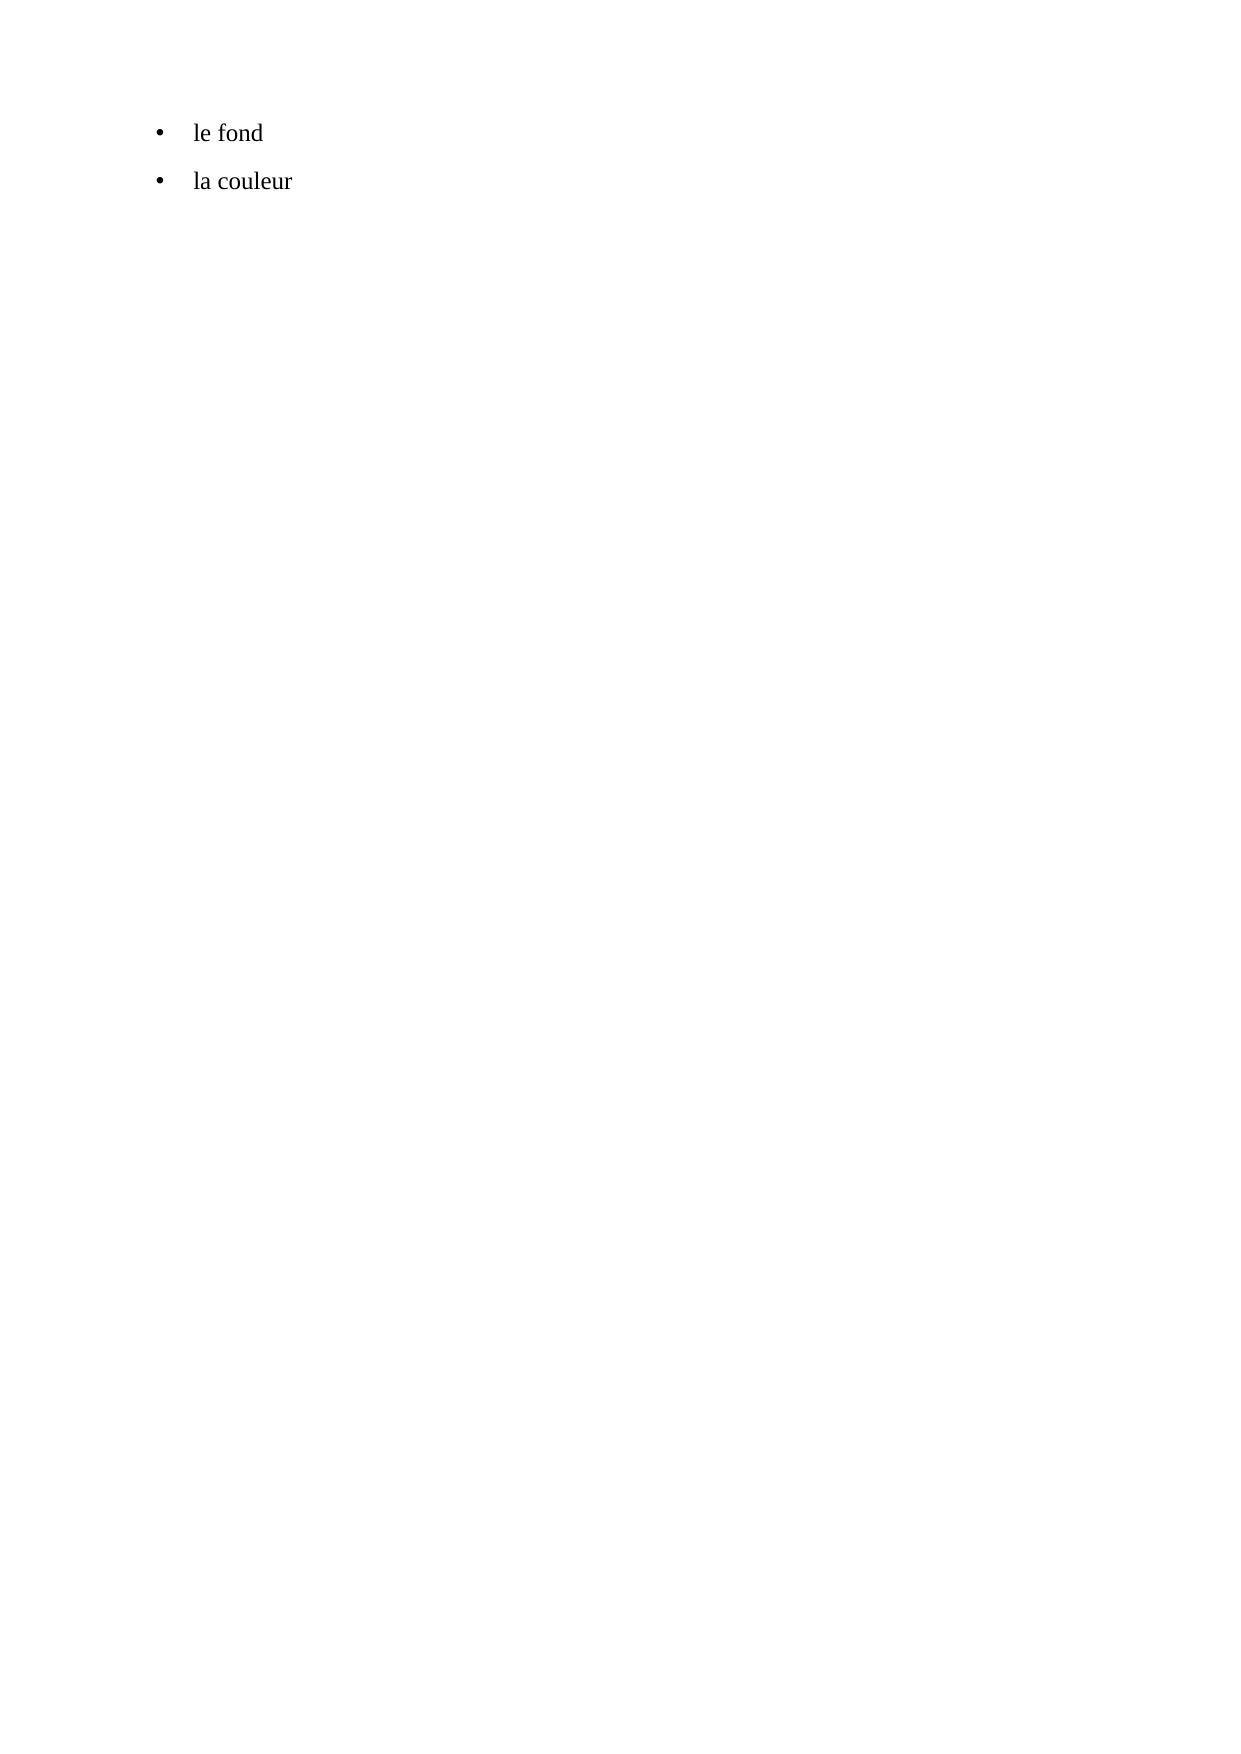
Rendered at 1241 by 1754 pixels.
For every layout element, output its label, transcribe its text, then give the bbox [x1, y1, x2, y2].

list le fond [156, 118, 1122, 147]
list la couleur [156, 166, 1122, 227]
